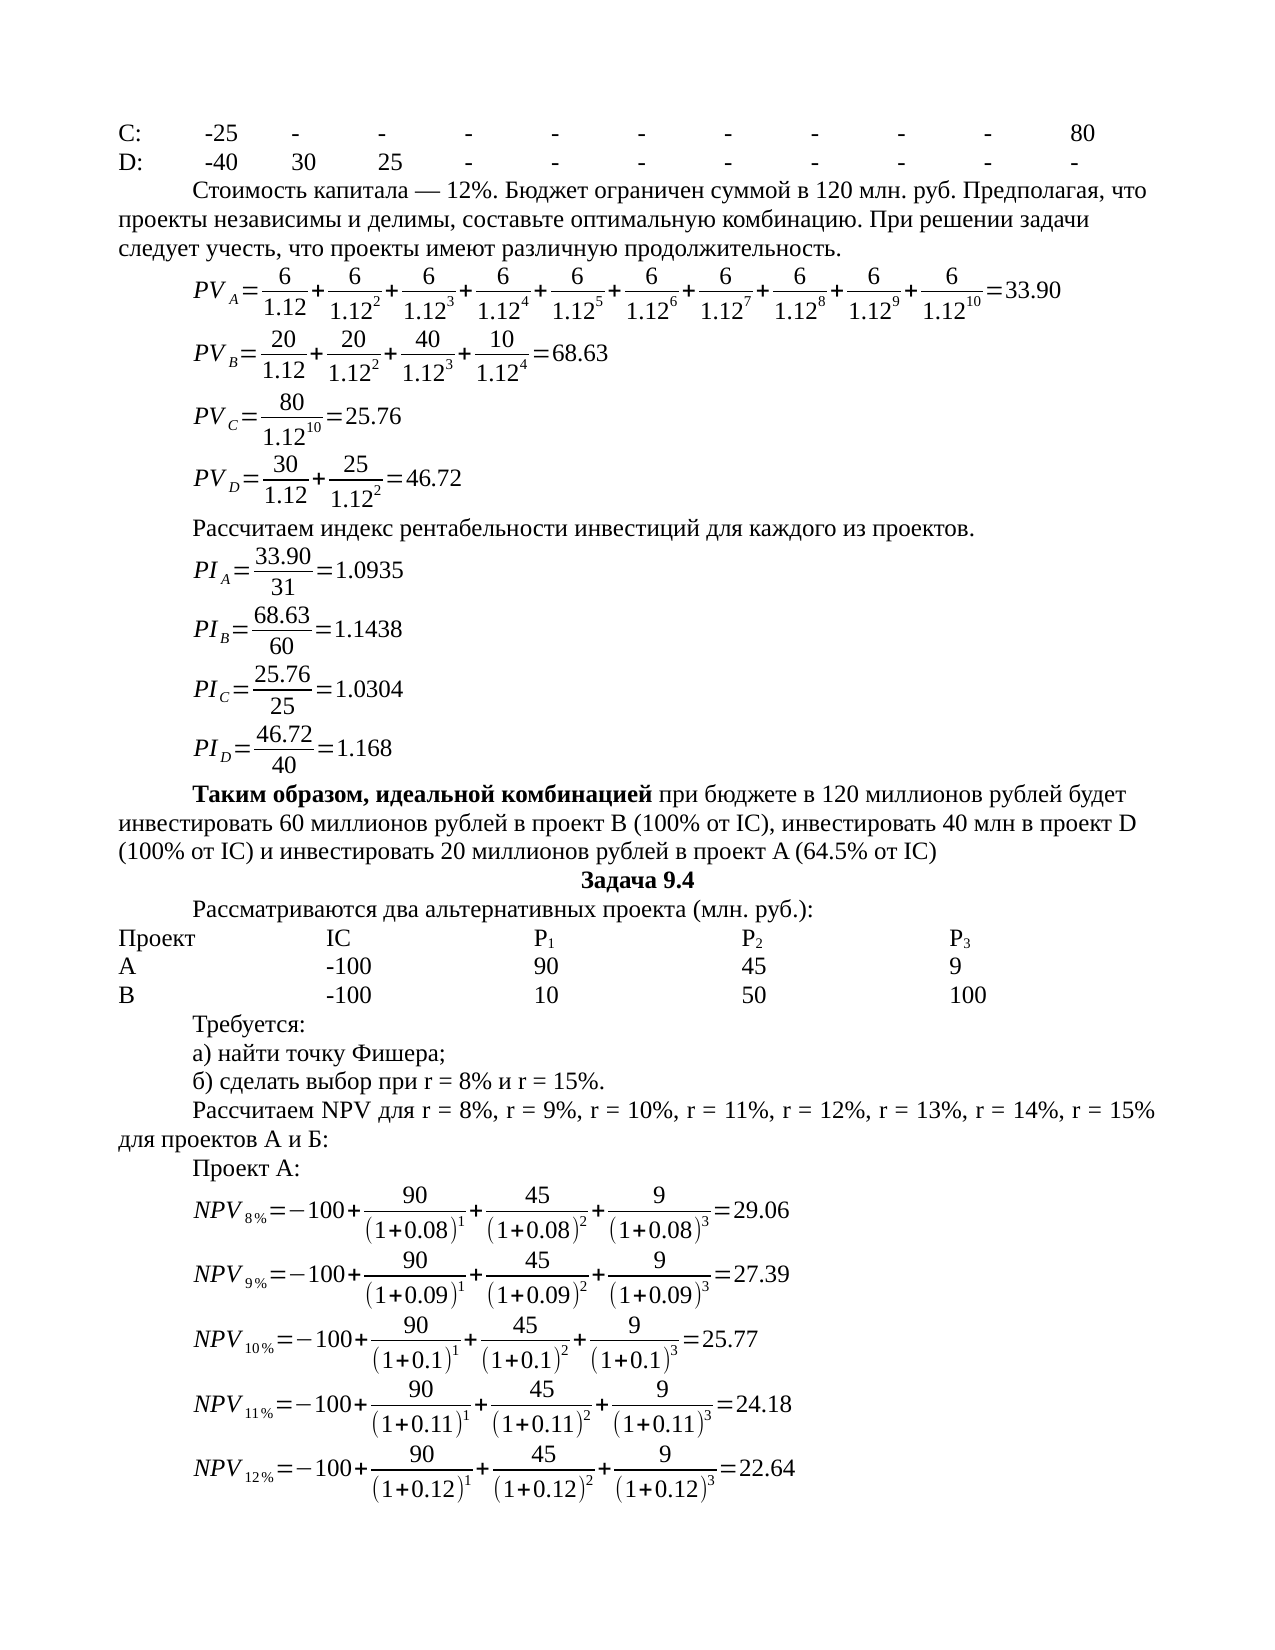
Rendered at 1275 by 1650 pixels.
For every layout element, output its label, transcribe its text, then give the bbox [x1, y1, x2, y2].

table_cell 10 [534, 980, 741, 1009]
table_cell 80 [1070, 118, 1157, 147]
text Таким образом, идеальной комбинацией при бюджете в 120 миллионов рублей будет инвестировать 60 миллионов рублей в проект B (100% от IC), инвестировать 40 млн в проект D (100% от IC) и инвестировать 20 миллионов рублей в проект A (64.5% от IC) [118, 779, 1157, 865]
table_header Проект [118, 923, 326, 951]
text Требуется: [118, 1009, 1157, 1038]
table_cell - [1070, 147, 1157, 176]
text а) найти точку Фишера; [118, 1038, 1157, 1066]
table_cell 45 [741, 951, 949, 980]
text Стоимость капитала — 12%. Бюджет ограничен суммой в 120 млн. руб. Предполагая, что проекты независимы и делимы, составьте оптимальную комбинацию. При решении задачи следует учесть, что проекты имеют различную продолжительность. [118, 176, 1157, 262]
table_cell - [811, 118, 897, 147]
table_cell 50 [741, 980, 949, 1009]
text Рассчитаем индекс рентабельности инвестиций для каждого из проектов. [118, 513, 1157, 542]
table_cell -100 [326, 951, 533, 980]
table_cell D: [118, 147, 204, 176]
text Задача 9.4 [118, 865, 1157, 894]
table_cell 90 [534, 951, 741, 980]
table_cell B [118, 980, 326, 1009]
table_cell - [811, 147, 897, 176]
table_cell - [897, 147, 984, 176]
table_cell 30 [291, 147, 378, 176]
table_cell - [724, 147, 811, 176]
table_header Р1 [534, 923, 741, 951]
table_cell - [464, 147, 551, 176]
table_cell C: [118, 118, 204, 147]
table_header Р2 [741, 923, 949, 951]
table_header IС [326, 923, 533, 951]
table_cell - [378, 118, 464, 147]
table_cell 100 [949, 980, 1157, 1009]
table_cell - [984, 118, 1070, 147]
table_cell - [897, 118, 984, 147]
text Рассчитаем NPV для r = 8%, r = 9%, r = 10%, r = 11%, r = 12%, r = 13%, r = 14%, r = 15% для проектов А и Б: [118, 1095, 1157, 1153]
table_cell - [724, 118, 811, 147]
table_cell - [984, 147, 1070, 176]
table_cell - [464, 118, 551, 147]
text б) сделать выбор при r = 8% и r = 15%. [118, 1066, 1157, 1095]
table_cell - [551, 118, 637, 147]
table_cell A [118, 951, 326, 980]
text Рассматриваются два альтернативных проекта (млн. руб.): [118, 894, 1157, 923]
table_cell - [638, 147, 724, 176]
table_cell 9 [949, 951, 1157, 980]
text Проект A: [118, 1153, 1157, 1181]
table_cell - [638, 118, 724, 147]
table_header Р3 [949, 923, 1157, 951]
table_cell -100 [326, 980, 533, 1009]
table_cell -25 [205, 118, 291, 147]
table_cell - [551, 147, 637, 176]
table_cell -40 [205, 147, 291, 176]
table_cell 25 [378, 147, 464, 176]
table_cell - [291, 118, 378, 147]
